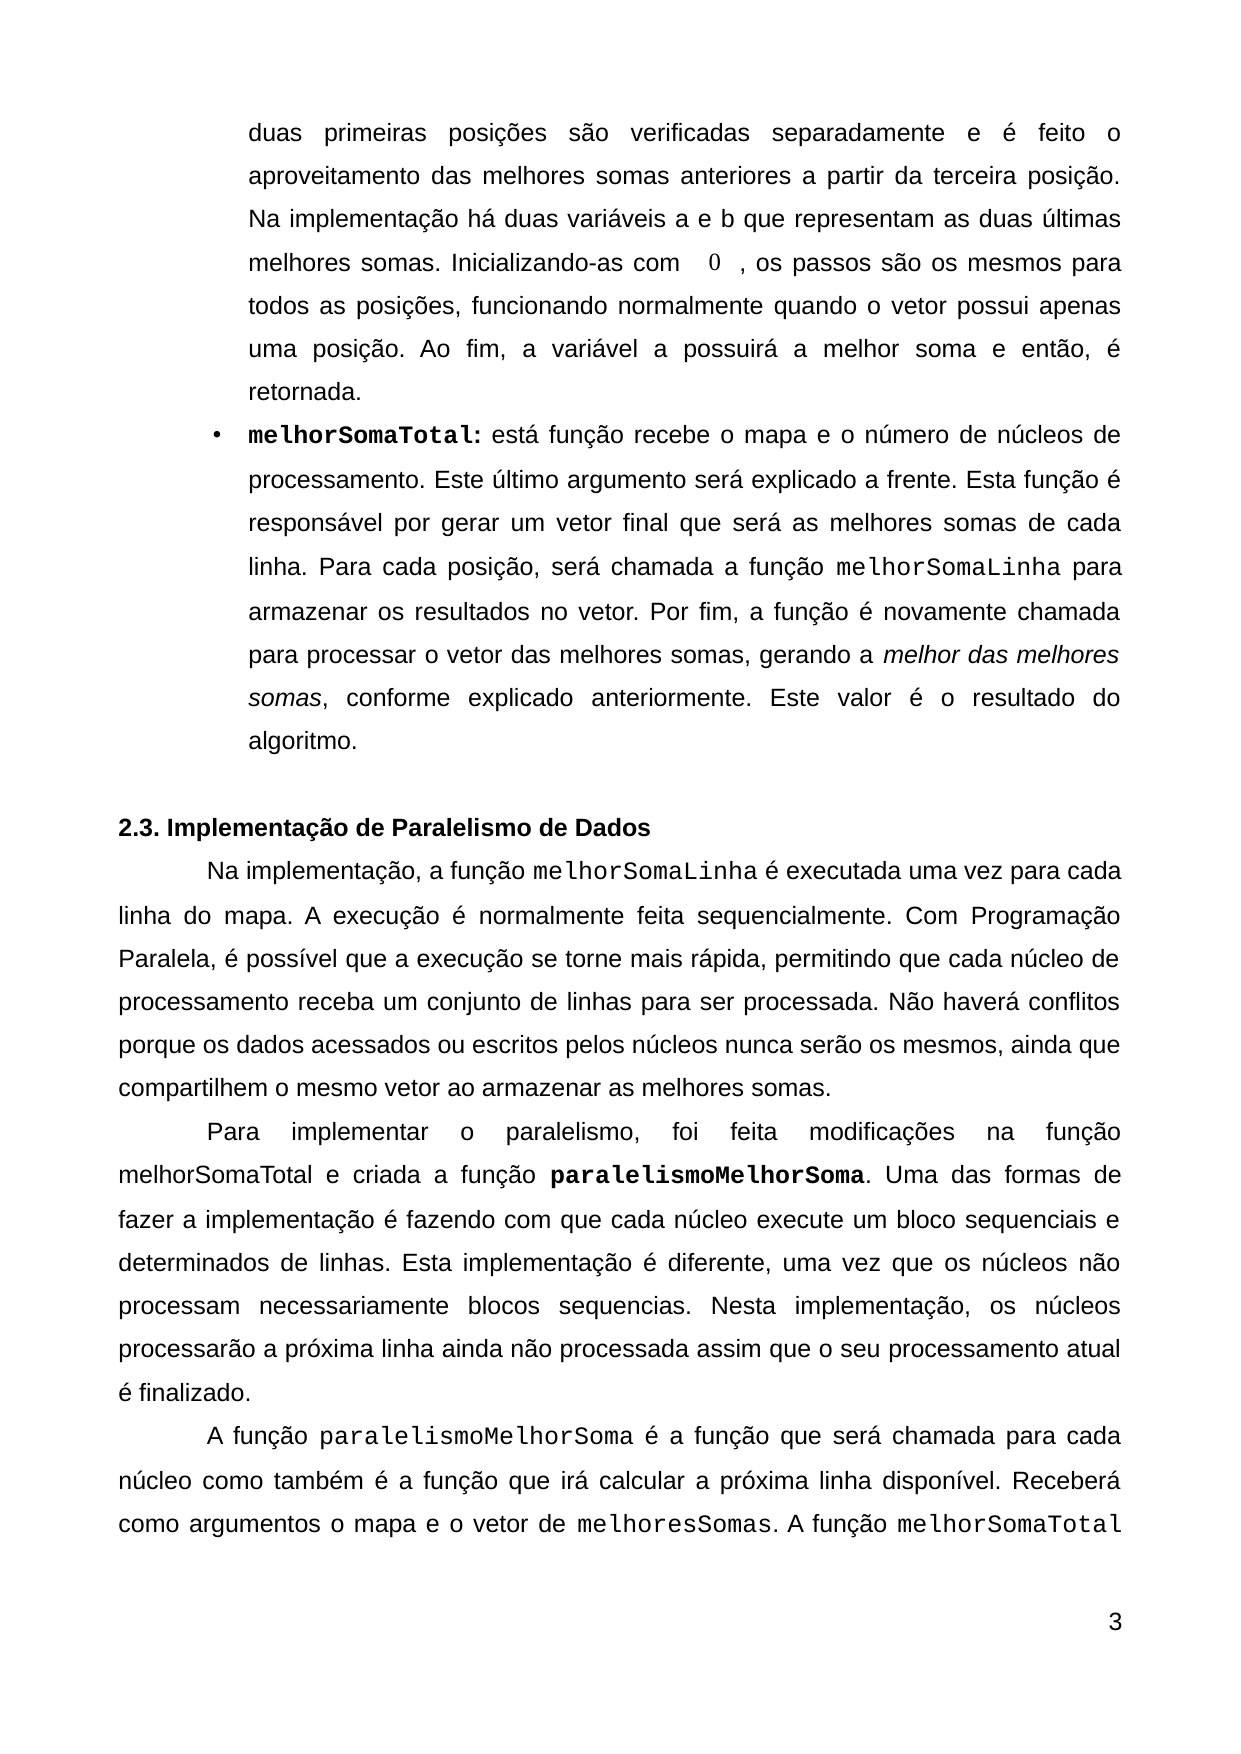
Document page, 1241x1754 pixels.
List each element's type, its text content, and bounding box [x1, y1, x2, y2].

text A função paralelismoMelhorSoma é a função que será chamada para cada núcleo como também é a função que irá calcular a próxima linha disponível. Receberá como argumentos o mapa e o vetor de melhoresSomas. A função melhorSomaTotal [118, 1421, 1122, 1540]
text Na implementação, a função melhorSomaLinha é executada uma vez para cada linha do mapa. A execução é normalmente feita sequencialmente. Com Programação Paralela, é possível que a execução se torne mais rápida, permitindo que cada núcleo de processamento receba um conjunto de linhas para ser processada. Não haverá conflitos porque os dados acessados ou escritos pelos núcleos nunca serão os mesmos, ainda que compartilhem o mesmo vetor ao armazenar as melhores somas. [118, 856, 1122, 1102]
list duas primeiras posições são verificadas separadamente e é feito o aproveitamento das melhores somas anteriores a partir da terceira posição. Na implementação há duas variáveis a e b que representam as duas últimas melhores somas. Inicializando-as com , os passos são os mesmos para todos as posições, funcionando normalmente quando o vetor possui apenas uma posição. Ao fim, a variável a possuirá a melhor soma e então, é retornada. [213, 118, 1122, 406]
text Para implementar o paralelismo, foi feita modificações na função melhorSomaTotal e criada a função paralelismoMelhorSoma. Uma das formas de fazer a implementação é fazendo com que cada núcleo execute um bloco sequenciais e determinados de linhas. Esta implementação é diferente, uma vez que os núcleos não processam necessariamente blocos sequencias. Nesta implementação, os núcleos processarão a próxima linha ainda não processada assim que o seu processamento atual é finalizado. [118, 1117, 1122, 1406]
list melhorSomaTotal: está função recebe o mapa e o número de núcleos de processamento. Este último argumento será explicado a frente. Esta função é responsável por gerar um vetor final que será as melhores somas de cada linha. Para cada posição, será chamada a função melhorSomaLinha para armazenar os resultados no vetor. Por fim, a função é novamente chamada para processar o vetor das melhores somas, gerando a melhor das melhores somas, conforme explicado anteriormente. Este valor é o resultado do algoritmo. [213, 420, 1122, 755]
text 2.3. Implementação de Paralelismo de Dados [118, 812, 1122, 841]
